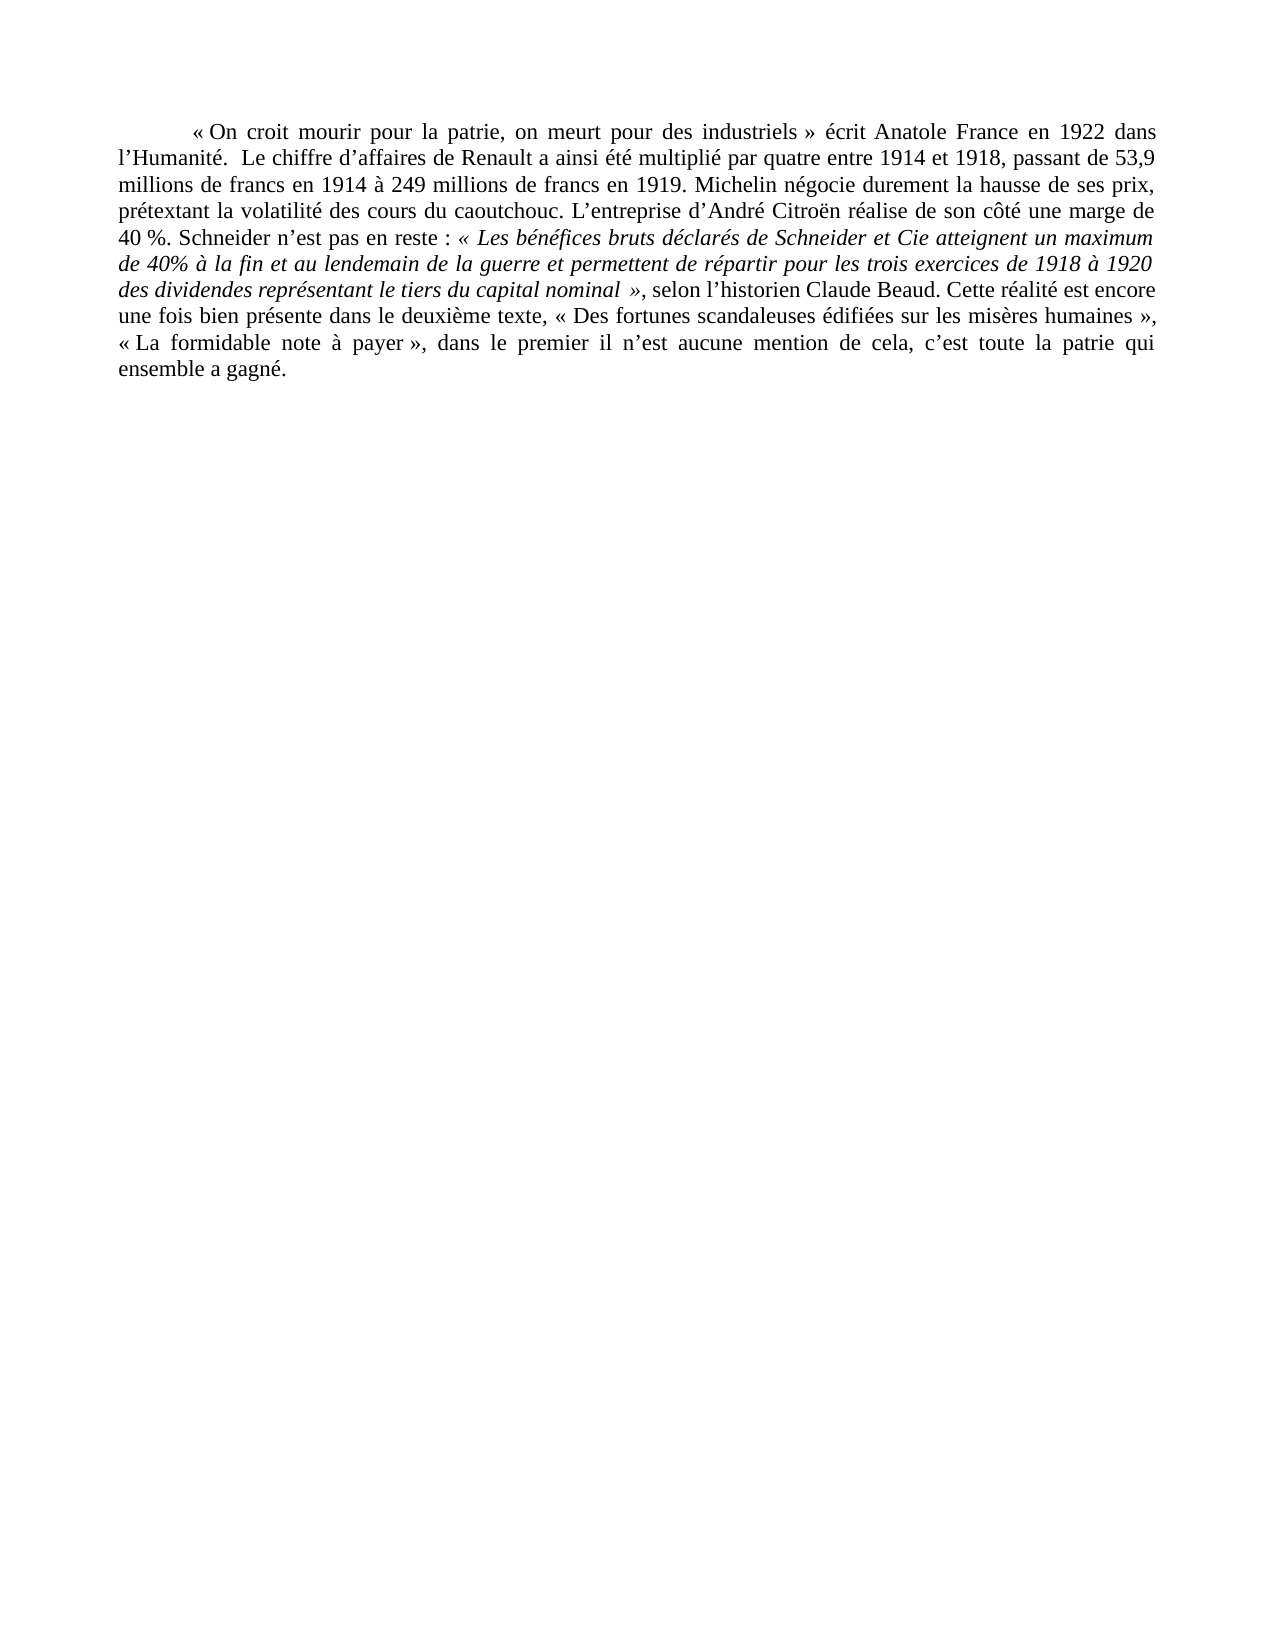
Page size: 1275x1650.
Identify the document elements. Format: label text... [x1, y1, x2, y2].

text « On croit mourir pour la patrie, on meurt pour des industriels » écrit Anatole France en 1922 dans l’Humanité. Le chiffre d’affaires de Renault a ainsi été multiplié par quatre entre 1914 et 1918, passant de 53,9 millions de francs en 1914 à 249 millions de francs en 1919. Michelin négocie durement la hausse de ses prix, prétextant la volatilité des cours du caoutchouc. L’entreprise d’André Citroën réalise de son côté une marge de 40 %. Schneider n’est pas en reste : « Les bénéfices bruts déclarés de Schneider et Cie atteignent un maximum de 40% à la fin et au lendemain de la guerre et permettent de répartir pour les trois exercices de 1918 à 1920 des dividendes représentant le tiers du capital nominal », selon l’historien Claude Beaud. Cette réalité est encore une fois bien présente dans le deuxième texte, « Des fortunes scandaleuses édifiées sur les misères humaines », « La formidable note à payer », dans le premier il n’est aucune mention de cela, c’est toute la patrie qui ensemble a gagné. [118, 118, 1157, 382]
